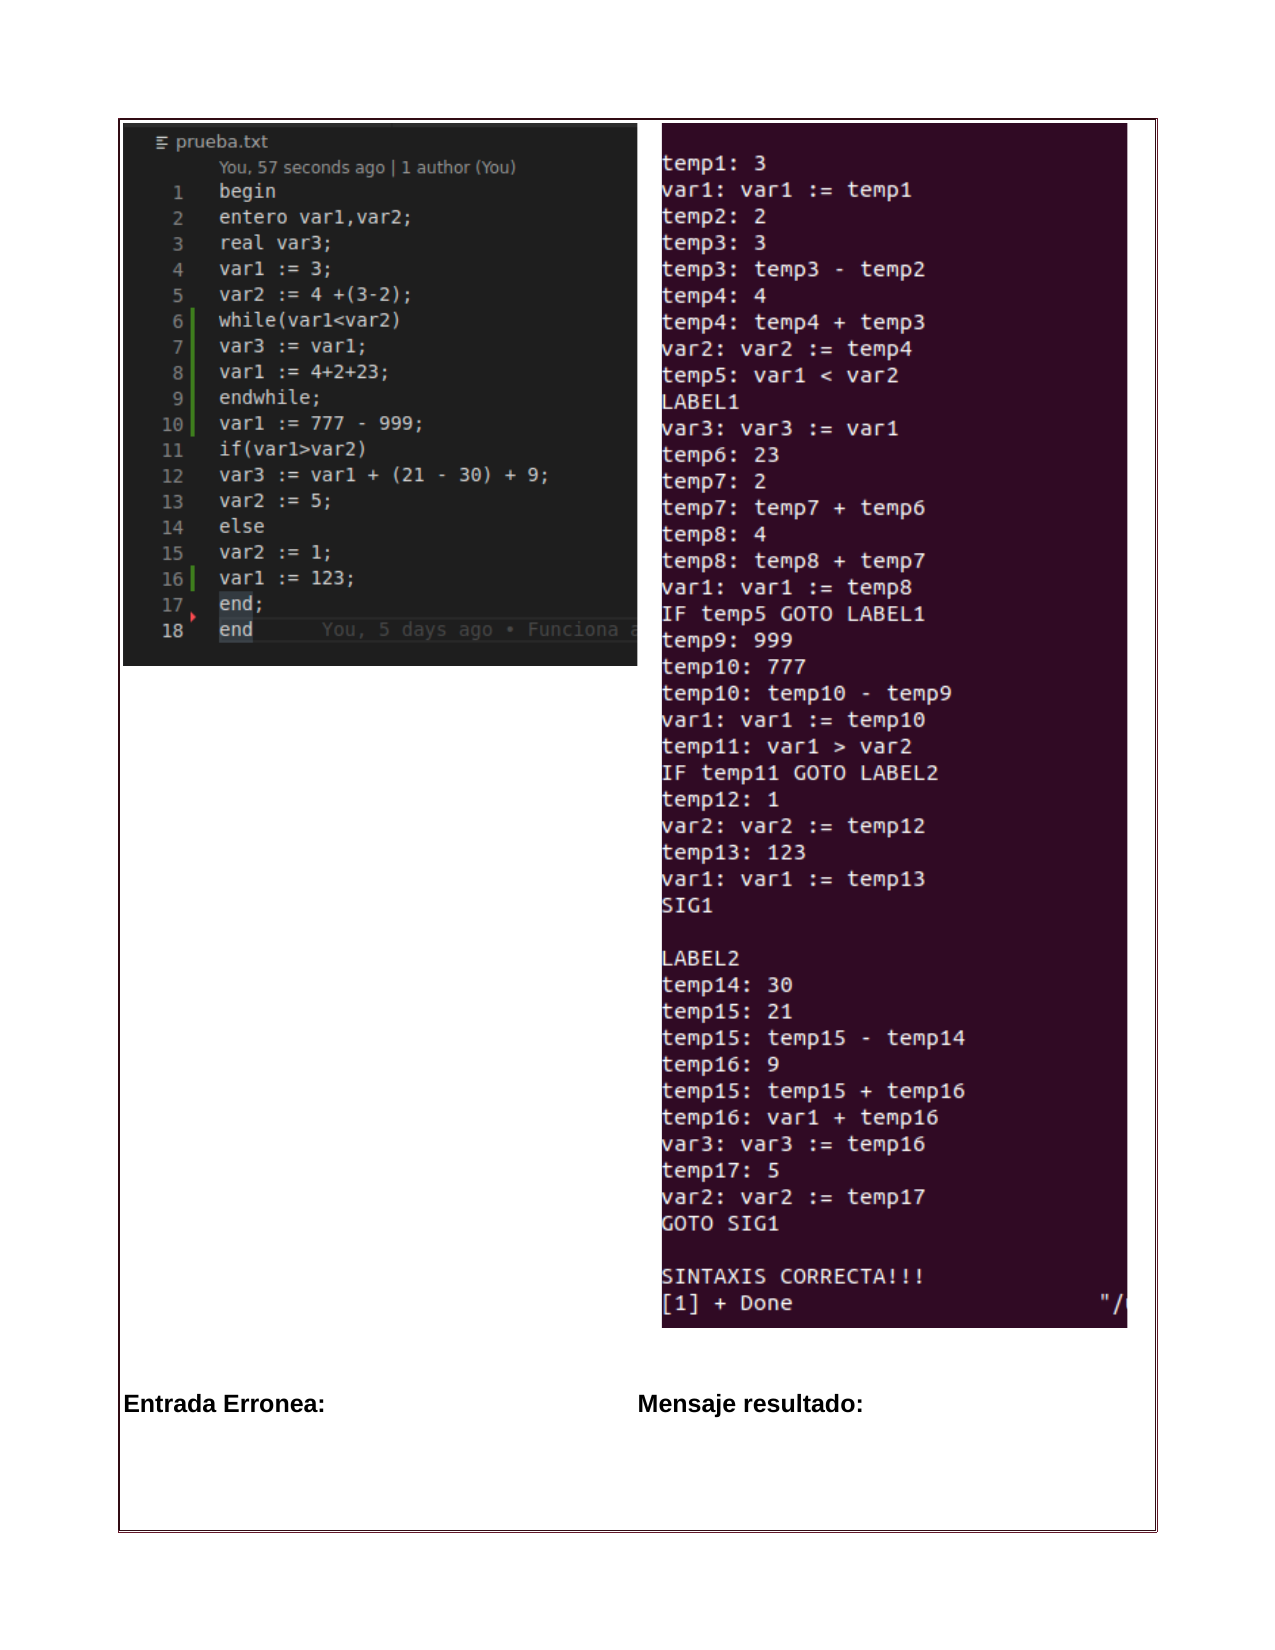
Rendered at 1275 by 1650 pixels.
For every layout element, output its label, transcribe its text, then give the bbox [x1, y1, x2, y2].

table_cell Entrada Erronea: [123, 1360, 637, 1418]
picture [123, 123, 638, 666]
table_cell Mensaje resultado: [638, 1360, 1152, 1418]
table_cell [638, 123, 1152, 1360]
table_cell [123, 666, 637, 1360]
picture [661, 123, 1128, 1328]
